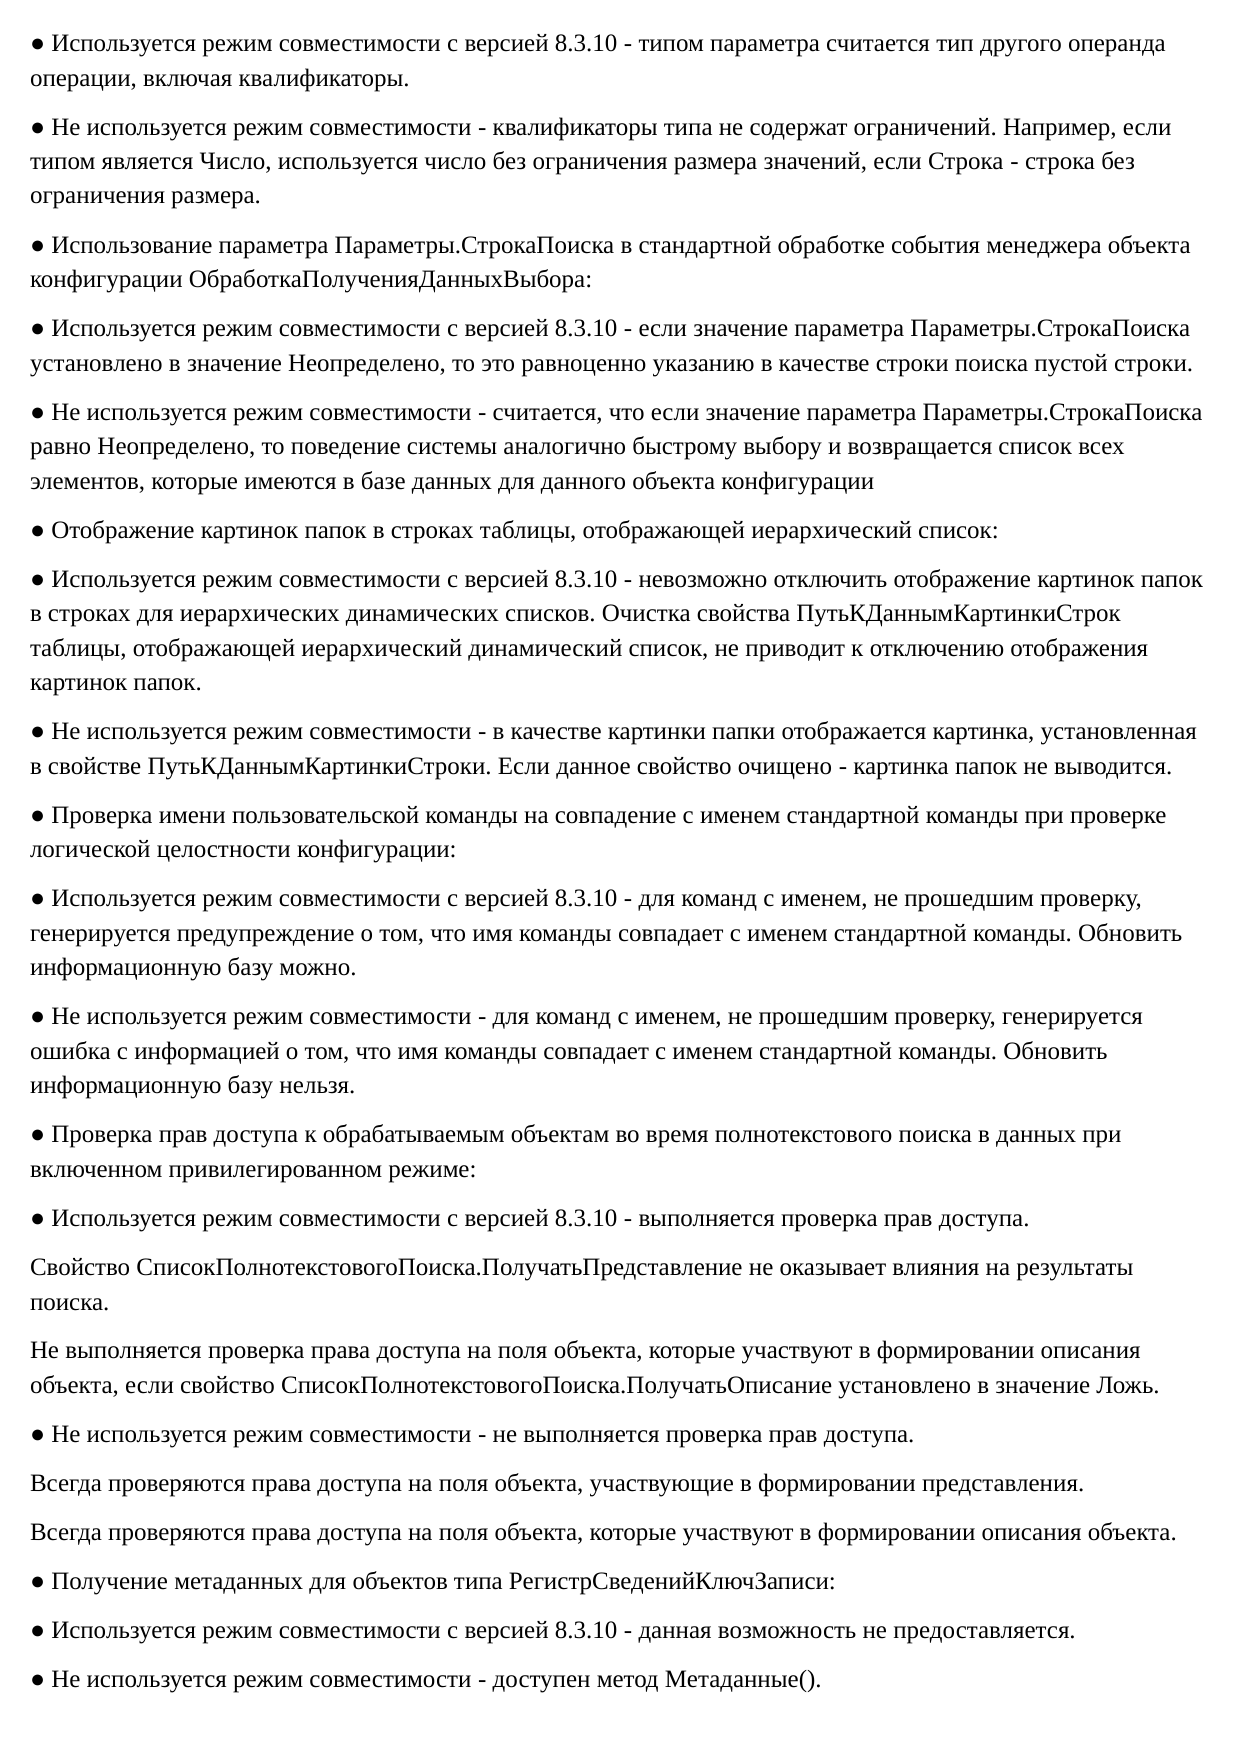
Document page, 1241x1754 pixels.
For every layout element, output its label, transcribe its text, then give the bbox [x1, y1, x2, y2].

text ● Отображение картинок папок в строках таблицы, отображающей иерархический список: [30, 515, 1211, 543]
text ● Не используется режим совместимости ‑ в качестве картинки папки отображается картинка, установленная в свойстве ПутьКДаннымКартинкиСтроки. Если данное свойство очищено ‑ картинка папок не выводится. [30, 716, 1211, 779]
text ● Используется режим совместимости с версией 8.3.10 ‑ невозможно отключить отображение картинок папок в строках для иерархических динамических списков. Очистка свойства ПутьКДаннымКартинкиСтрок таблицы, отображающей иерархический динамический список, не приводит к отключению отображения картинок папок. [30, 564, 1211, 696]
text ● Не используется режим совместимости ‑ для команд с именем, не прошедшим проверку, генерируется ошибка с информацией о том, что имя команды совпадает с именем стандартной команды. Обновить информационную базу нельзя. [30, 1001, 1211, 1099]
text ● Получение метаданных для объектов типа РегистрСведенийКлючЗаписи: [30, 1566, 1211, 1595]
text ● Не используется режим совместимости ‑ квалификаторы типа не содержат ограничений. Например, если типом является Число, используется число без ограничения размера значений, если Строка ‑ строка без ограничения размера. [30, 112, 1211, 209]
text ● Используется режим совместимости с версией 8.3.10 ‑ если значение параметра Параметры.СтрокаПоиска установлено в значение Неопределено, то это равноценно указанию в качестве строки поиска пустой строки. [30, 313, 1211, 376]
text Не выполняется проверка права доступа на поля объекта, которые участвуют в формировании описания объекта, если свойство СписокПолнотекстовогоПоиска.ПолучатьОписание установлено в значение Ложь. [30, 1336, 1211, 1399]
text ● Используется режим совместимости с версией 8.3.10 ‑ типом параметра считается тип другого операнда операции, включая квалификаторы. [30, 28, 1211, 91]
text ● Используется режим совместимости с версией 8.3.10 ‑ выполняется проверка прав доступа. [30, 1203, 1211, 1232]
text ● Не используется режим совместимости ‑ считается, что если значение параметра Параметры.СтрокаПоиска равно Неопределено, то поведение системы аналогично быстрому выбору и возвращается список всех элементов, которые имеются в базе данных для данного объекта конфигурации [30, 397, 1211, 494]
text ● Не используется режим совместимости ‑ не выполняется проверка прав доступа. [30, 1419, 1211, 1448]
text Свойство СписокПолнотекстовогоПоиска.ПолучатьПредставление не оказывает влияния на результаты поиска. [30, 1252, 1211, 1315]
text ● Использование параметра Параметры.СтрокаПоиска в стандартной обработке события менеджера объекта конфигурации ОбработкаПолученияДанныхВыбора: [30, 230, 1211, 293]
text ● Проверка имени пользовательской команды на совпадение с именем стандартной команды при проверке логической целостности конфигурации: [30, 800, 1211, 863]
text ● Проверка прав доступа к обрабатываемым объектам во время полнотекстового поиска в данных при включенном привилегированном режиме: [30, 1119, 1211, 1183]
text ● Используется режим совместимости с версией 8.3.10 ‑ для команд с именем, не прошедшим проверку, генерируется предупреждение о том, что имя команды совпадает с именем стандартной команды. Обновить информационную базу можно. [30, 883, 1211, 981]
text ● Не используется режим совместимости ‑ доступен метод Метаданные(). [30, 1664, 1211, 1693]
text ● Используется режим совместимости с версией 8.3.10 ‑ данная возможность не предоставляется. [30, 1615, 1211, 1644]
text Всегда проверяются права доступа на поля объекта, участвующие в формировании представления. [30, 1468, 1211, 1497]
text Всегда проверяются права доступа на поля объекта, которые участвуют в формировании описания объекта. [30, 1517, 1211, 1546]
